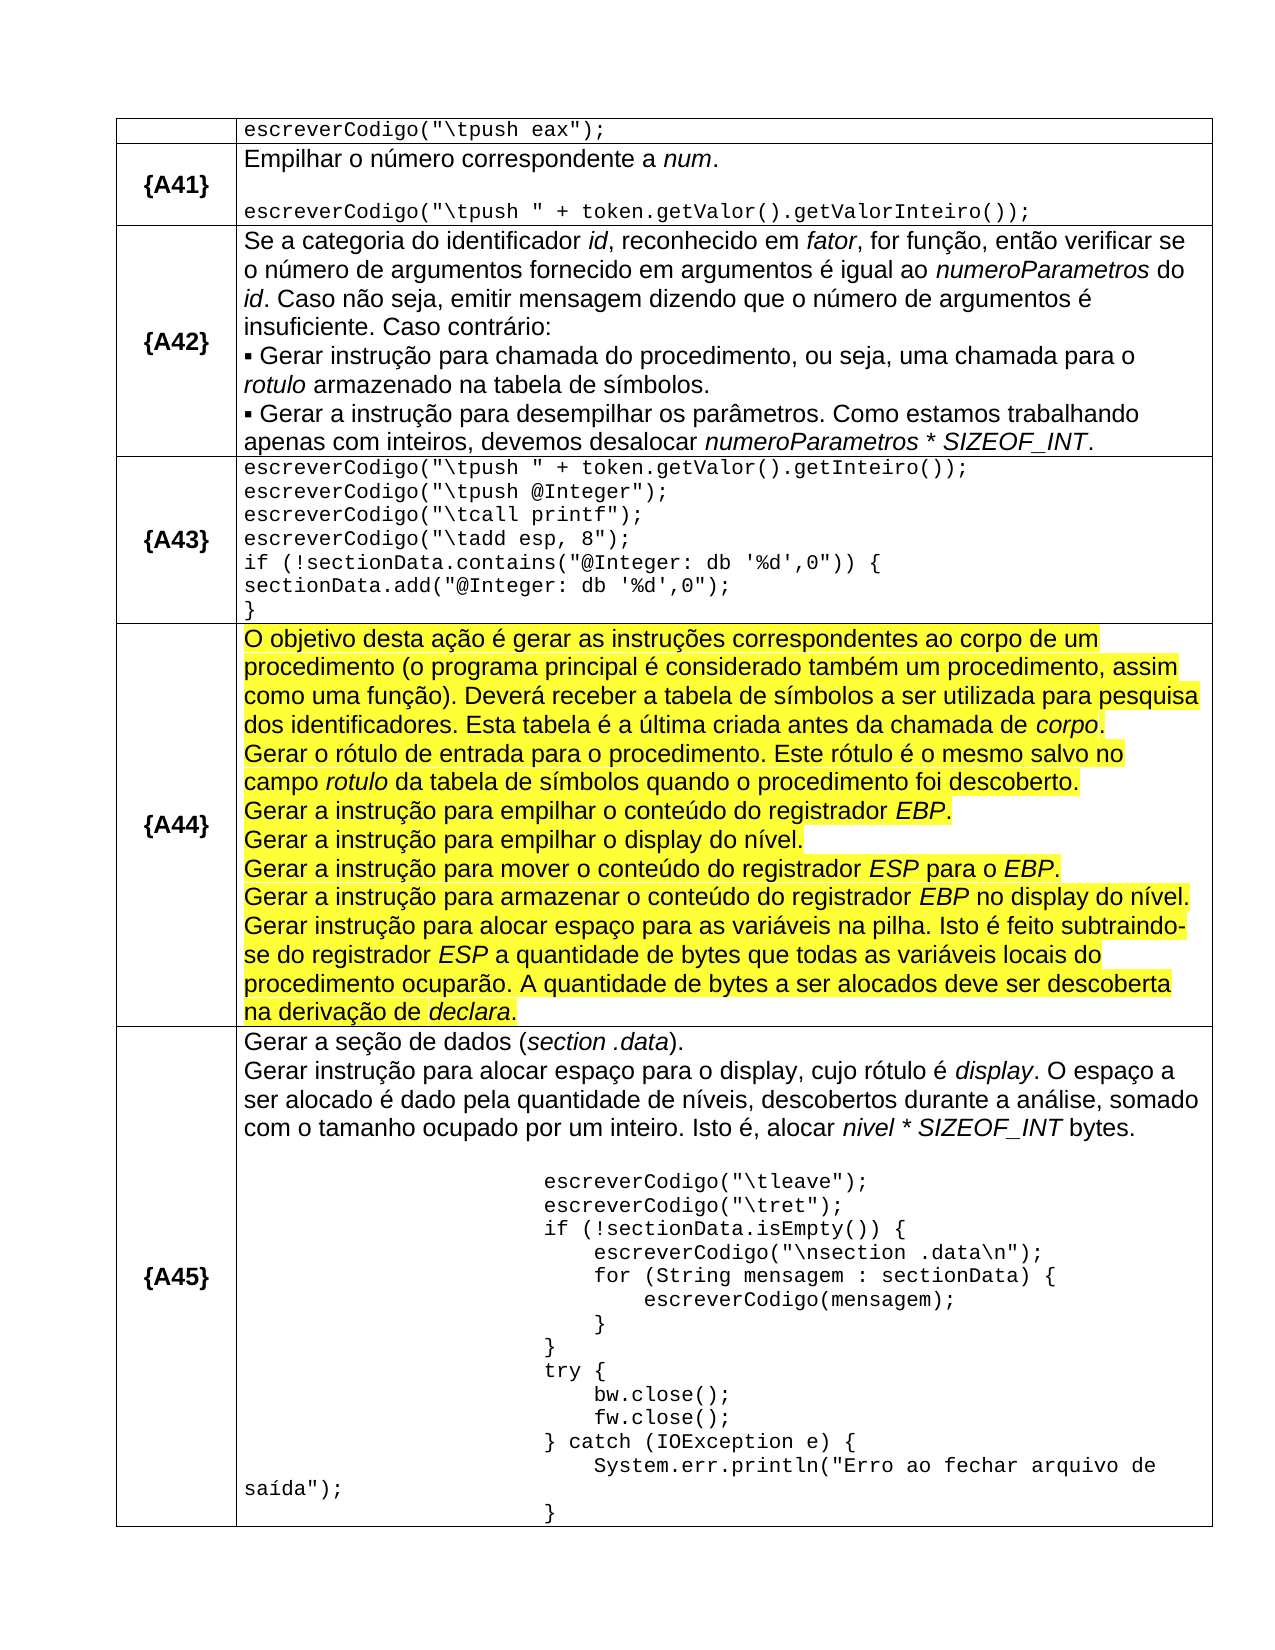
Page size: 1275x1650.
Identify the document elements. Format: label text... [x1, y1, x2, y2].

table_cell {A43} [117, 457, 236, 623]
table_cell Gerar a seção de dados (section .data). Gerar instrução para alocar espaço para o display, cujo rótulo é display. O espaço a ser alocado é dado pela quantidade de níveis, descobertos durante a análise, somado com o tamanho ocupado por um inteiro. Isto é, alocar nivel * SIZEOF_INT bytes. escreverCodigo("\tleave"); escreverCodigo("\tret"); if (!sectionData.isEmpty()) { escreverCodigo("\nsection .data\n"); for (String mensagem : sectionData) { escreverCodigo(mensagem); } } try { bw.close(); fw.close(); } catch (IOException e) { System.err.println("Erro ao fechar arquivo de saída"); } [237, 1027, 1212, 1526]
table_cell O objetivo desta ação é gerar as instruções correspondentes ao corpo de um procedimento (o programa principal é considerado também um procedimento, assim como uma função). Deverá receber a tabela de símbolos a ser utilizada para pesquisa dos identificadores. Esta tabela é a última criada antes da chamada de corpo. Gerar o rótulo de entrada para o procedimento. Este rótulo é o mesmo salvo no campo rotulo da tabela de símbolos quando o procedimento foi descoberto. Gerar a instrução para empilhar o conteúdo do registrador EBP. Gerar a instrução para empilhar o display do nível. Gerar a instrução para mover o conteúdo do registrador ESP para o EBP. Gerar a instrução para armazenar o conteúdo do registrador EBP no display do nível. Gerar instrução para alocar espaço para as variáveis na pilha. Isto é feito subtraindo-se do registrador ESP a quantidade de bytes que todas as variáveis locais do procedimento ocuparão. A quantidade de bytes a ser alocados deve ser descoberta na derivação de declara. [237, 624, 1212, 1026]
table_cell {A42} [117, 226, 236, 456]
table_cell escreverCodigo("\tpush " + token.getValor().getInteiro()); escreverCodigo("\tpush @Integer"); escreverCodigo("\tcall printf"); escreverCodigo("\tadd esp, 8"); if (!sectionData.contains("@Integer: db '%d',0")) { sectionData.add("@Integer: db '%d',0"); } [237, 457, 1212, 623]
table_cell escreverCodigo("\tpush eax"); [237, 119, 1212, 143]
table_cell {A44} [117, 624, 236, 1026]
table_cell {A41} [117, 144, 236, 225]
table_cell Se a categoria do identificador id, reconhecido em fator, for função, então verificar se o número de argumentos fornecido em argumentos é igual ao numeroParametros do id. Caso não seja, emitir mensagem dizendo que o número de argumentos é insuficiente. Caso contrário: ▪ Gerar instrução para chamada do procedimento, ou seja, uma chamada para o rotulo armazenado na tabela de símbolos. ▪ Gerar a instrução para desempilhar os parâmetros. Como estamos trabalhando apenas com inteiros, devemos desalocar numeroParametros * SIZEOF_INT. [237, 226, 1212, 456]
table_cell [117, 119, 236, 143]
table_cell Empilhar o número correspondente a num. escreverCodigo("\tpush " + token.getValor().getValorInteiro()); [237, 144, 1212, 225]
table_cell {A45} [117, 1027, 236, 1526]
